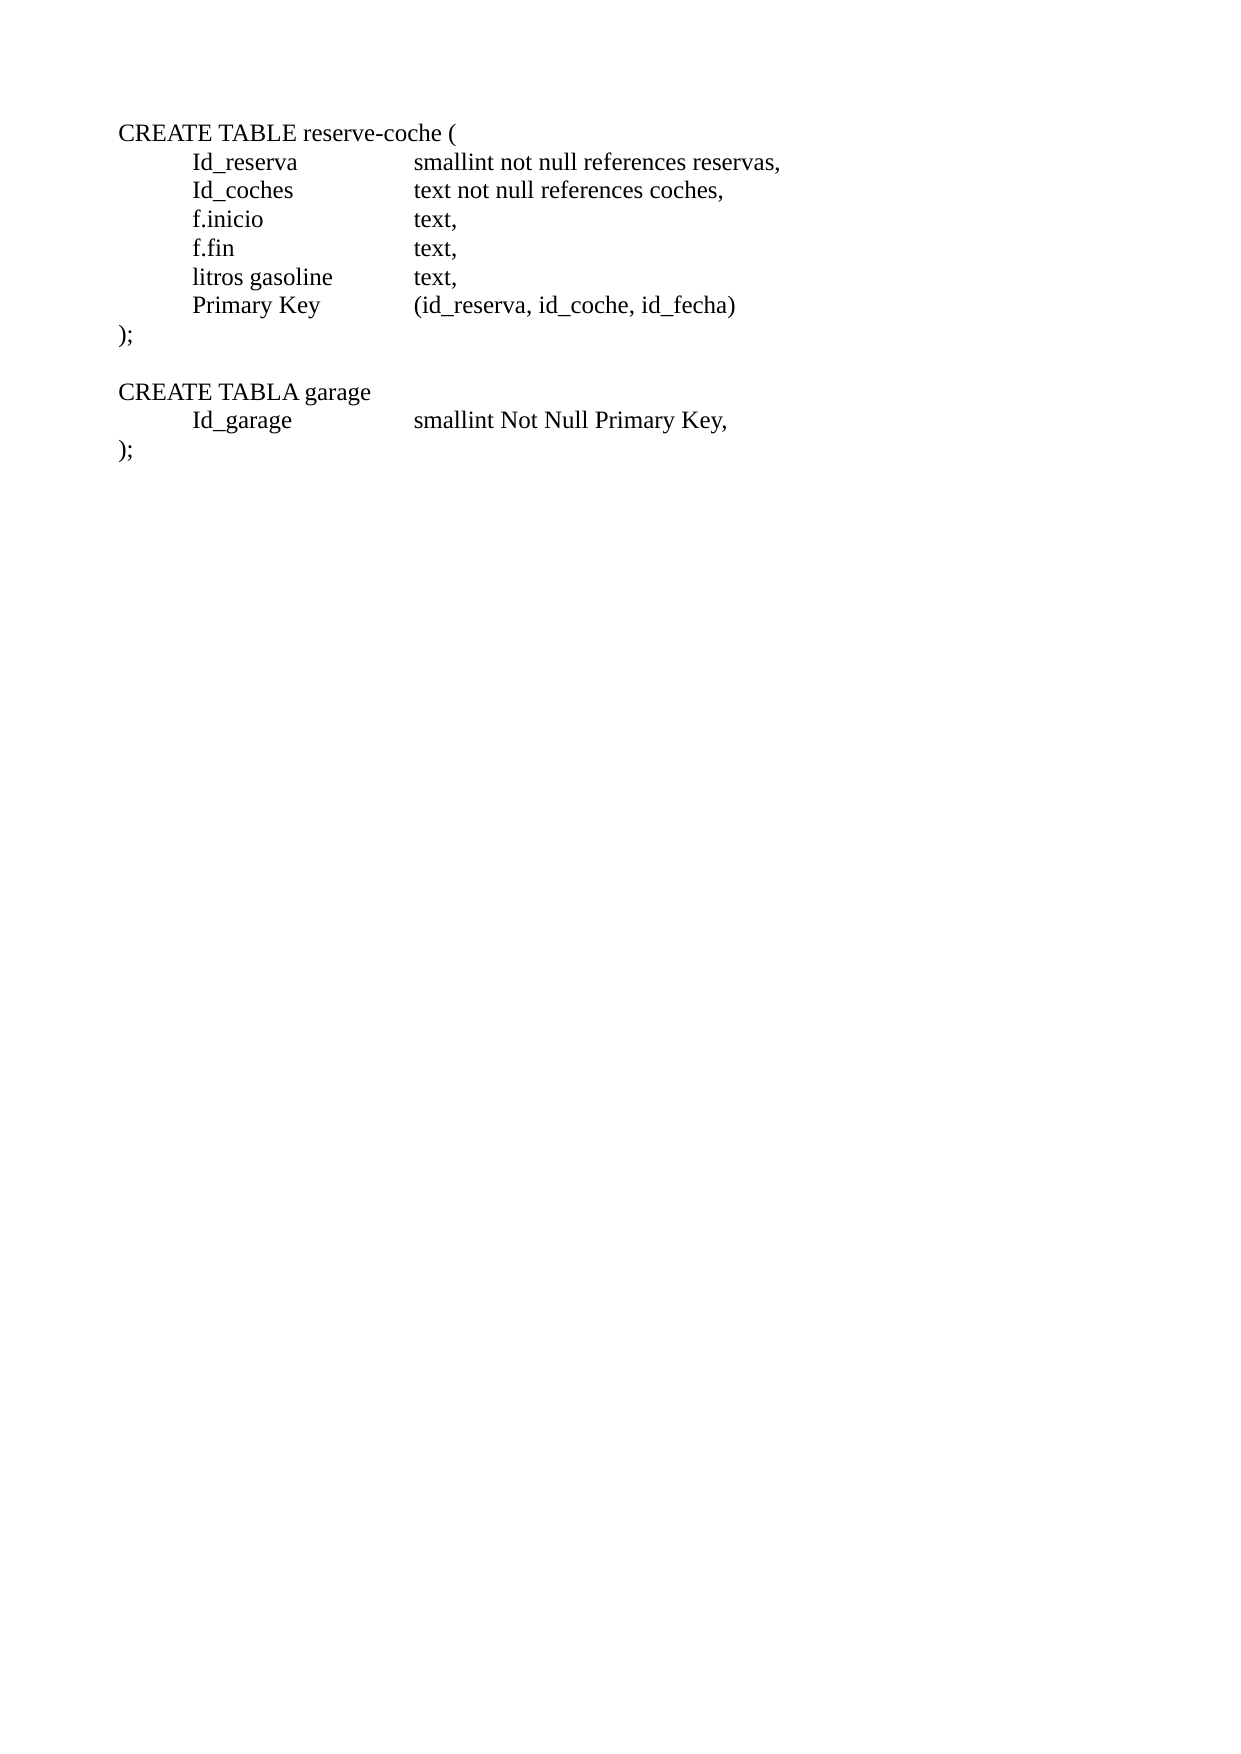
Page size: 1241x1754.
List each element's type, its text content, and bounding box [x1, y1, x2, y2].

text Id_coches text not null references coches, [118, 176, 1122, 204]
text CREATE TABLE reserve-coche ( [118, 118, 1122, 147]
text ); [118, 434, 1122, 463]
text Id_garage smallint Not Null Primary Key, [118, 406, 1122, 434]
text f.inicio text, [118, 204, 1122, 233]
text litros gasoline text, [118, 262, 1122, 291]
text ); [118, 319, 1122, 348]
text CREATE TABLA garage [118, 377, 1122, 406]
text Primary Key (id_reserva, id_coche, id_fecha) [118, 291, 1122, 319]
text Id_reserva smallint not null references reservas, [118, 147, 1122, 176]
text f.fin text, [118, 233, 1122, 262]
